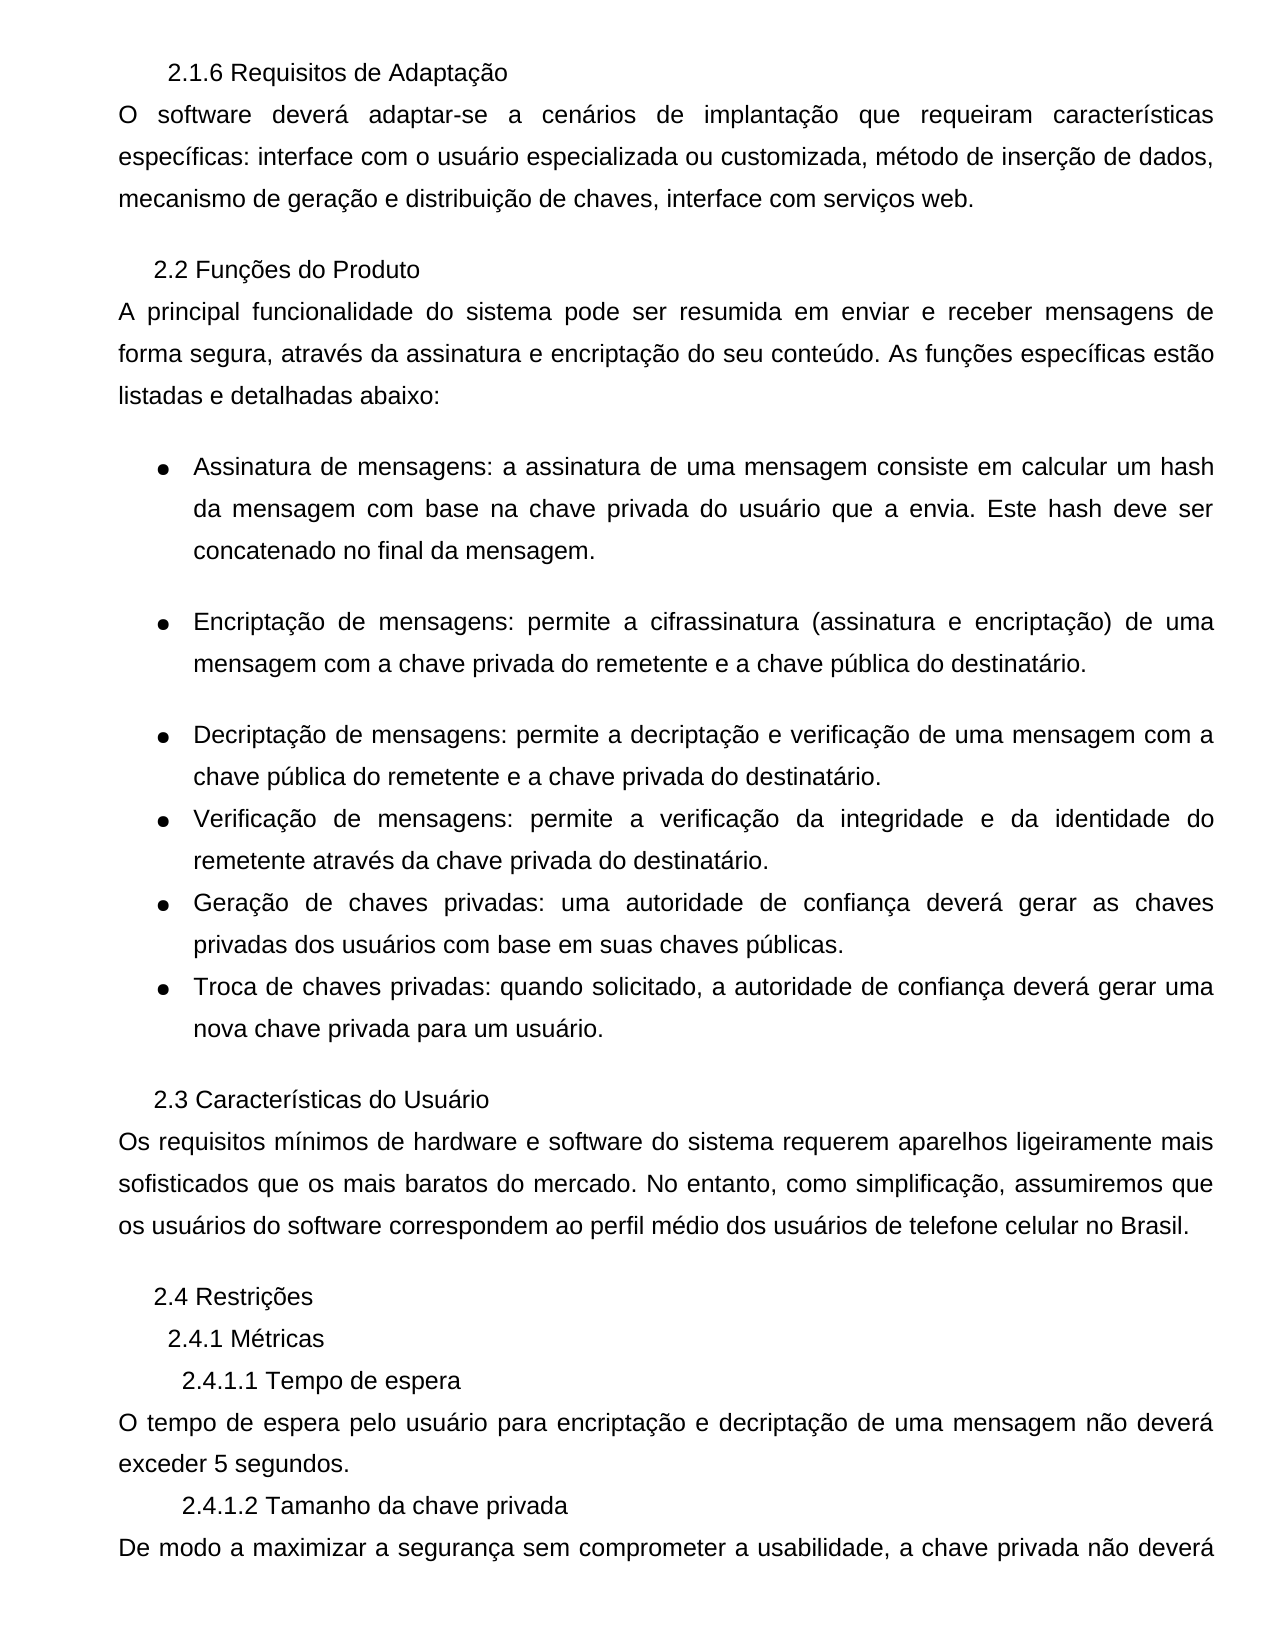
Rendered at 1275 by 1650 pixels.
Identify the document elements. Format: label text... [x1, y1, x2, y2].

list Troca de chaves privadas: quando solicitado, a autoridade de confiança deverá gerar uma nova chave privada para um usuário. [156, 973, 1216, 1042]
list Assinatura de mensagens: a assinatura de uma mensagem consiste em calcular um hash da mensagem com base na chave privada do usuário que a envia. Este hash deve ser concatenado no final da mensagem. [156, 453, 1216, 565]
text De modo a maximizar a segurança sem comprometer a usabilidade, a chave privada não deverá [118, 1534, 1216, 1562]
list Encriptação de mensagens: permite a cifrassinatura (assinatura e encriptação) de uma mensagem com a chave privada do remetente e a chave pública do destinatário. [156, 608, 1216, 678]
text A principal funcionalidade do sistema pode ser resumida em enviar e receber mensagens de forma segura, através da assinatura e encriptação do seu conteúdo. As funções específicas estão listadas e detalhadas abaixo: [118, 298, 1216, 409]
list Tempo de espera [175, 1367, 1216, 1394]
list Verificação de mensagens: permite a verificação da integridade e da identidade do remetente através da chave privada do destinatário. [156, 805, 1216, 875]
list Características do Usuário [146, 1086, 1216, 1114]
list Funções do Produto [146, 256, 1216, 284]
list Métricas [161, 1325, 1216, 1353]
list Restrições [146, 1283, 1216, 1311]
list Requisitos de Adaptação [161, 59, 1216, 87]
text O software deverá adaptar-se a cenários de implantação que requeiram características específicas: interface com o usuário especializada ou customizada, método de inserção de dados, mecanismo de geração e distribuição de chaves, interface com serviços web. [118, 101, 1216, 213]
list Decriptação de mensagens: permite a decriptação e verificação de uma mensagem com a chave pública do remetente e a chave privada do destinatário. [156, 721, 1216, 791]
list Tamanho da chave privada [175, 1492, 1216, 1520]
text O tempo de espera pelo usuário para encriptação e decriptação de uma mensagem não deverá exceder 5 segundos. [118, 1408, 1216, 1478]
text Os requisitos mínimos de hardware e software do sistema requerem aparelhos ligeiramente mais sofisticados que os mais baratos do mercado. No entanto, como simplificação, assumiremos que os usuários do software correspondem ao perfil médio dos usuários de telefone celular no Brasil. [118, 1128, 1216, 1239]
list Geração de chaves privadas: uma autoridade de confiança deverá gerar as chaves privadas dos usuários com base em suas chaves públicas. [156, 889, 1216, 959]
